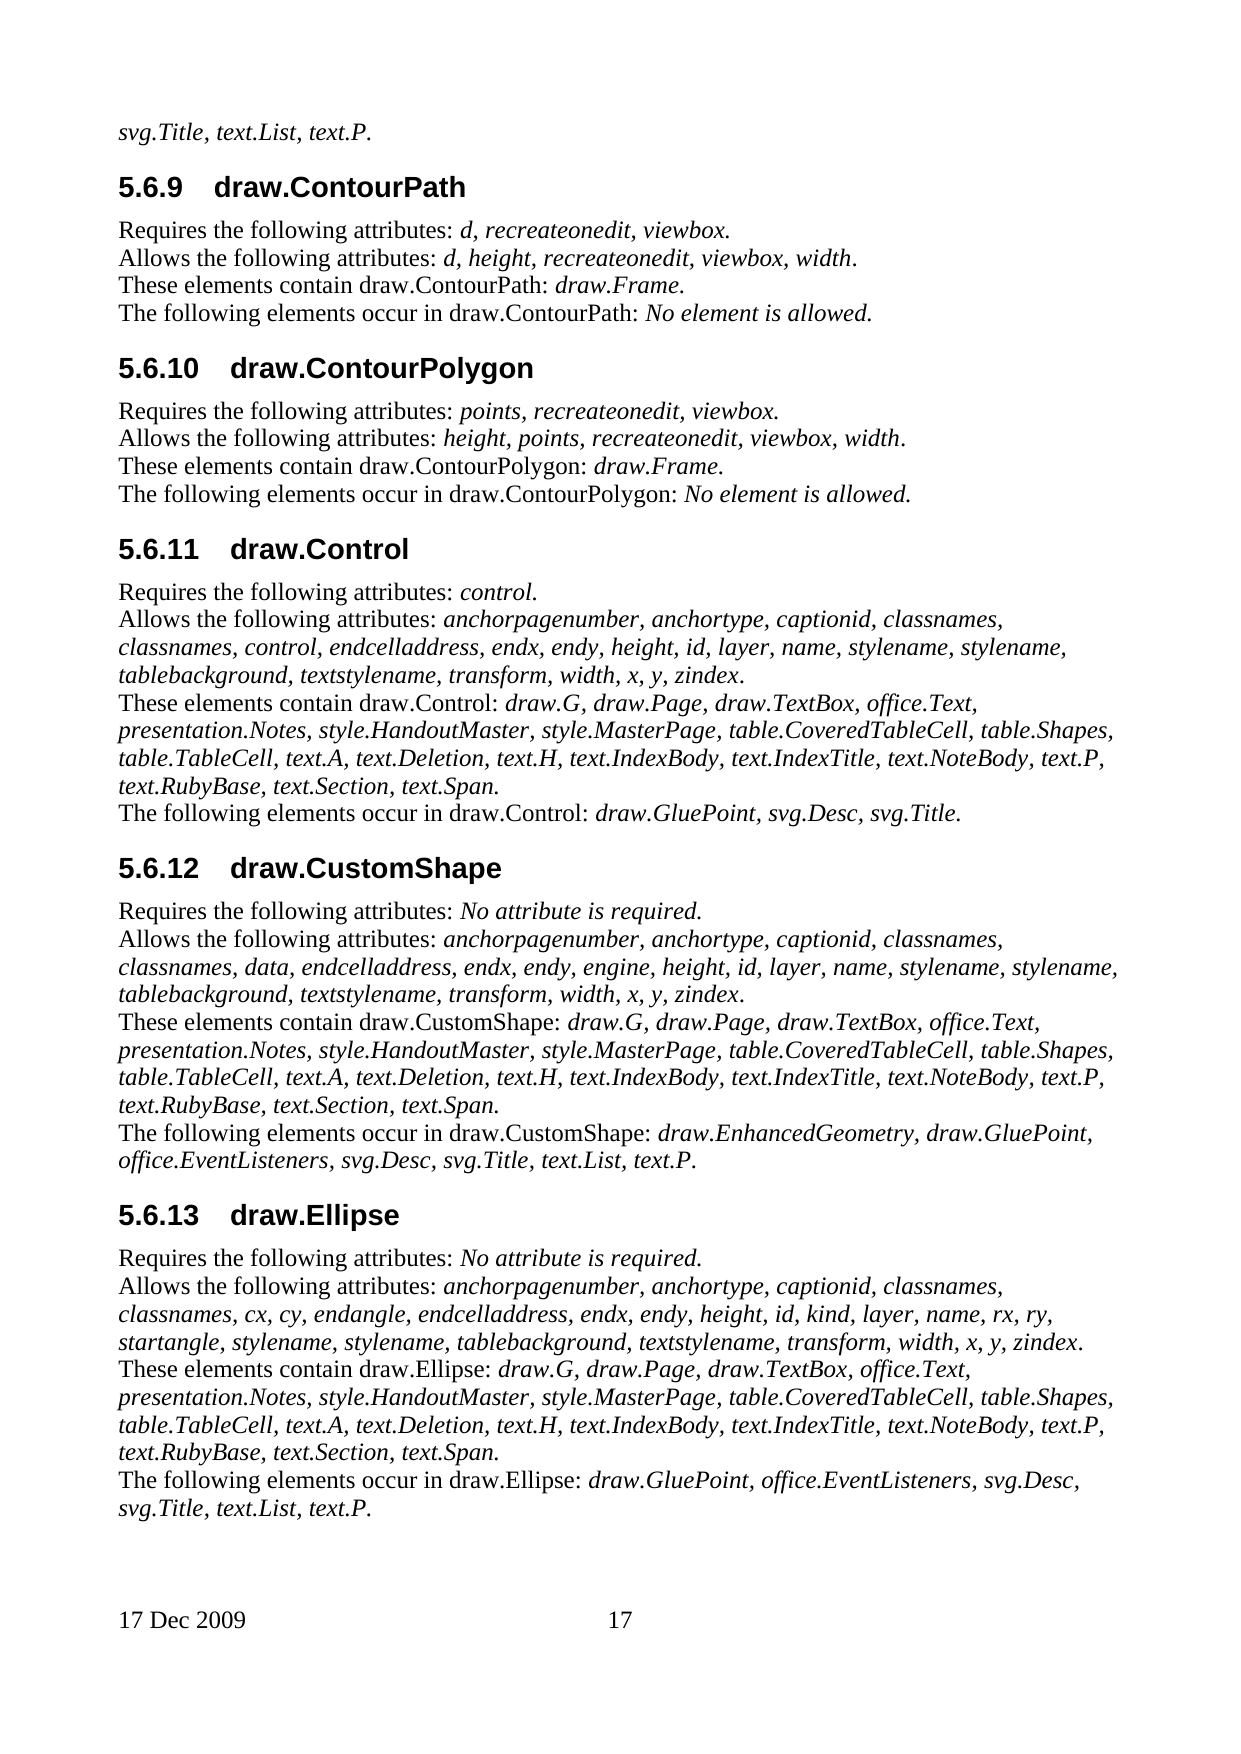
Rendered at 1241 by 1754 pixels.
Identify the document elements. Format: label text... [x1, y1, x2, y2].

text Requires the following attributes: points, recreateonedit, viewbox. [118, 397, 1122, 424]
subtitle draw.ContourPath [118, 171, 1122, 203]
text These elements contain draw.Ellipse: draw.G, draw.Page, draw.TextBox, office.Text, presentation.Notes, style.HandoutMaster, style.MasterPage, table.CoveredTableCell, table.Shapes, table.TableCell, text.A, text.Deletion, text.H, text.IndexBody, text.IndexTitle, text.NoteBody, text.P, text.RubyBase, text.Section, text.Span. [118, 1355, 1122, 1466]
text The following elements occur in draw.Control: draw.GluePoint, svg.Desc, svg.Title. [118, 799, 1122, 827]
text The following elements occur in draw.ContourPath: No element is allowed. [118, 299, 1122, 327]
text These elements contain draw.Control: draw.G, draw.Page, draw.TextBox, office.Text, presentation.Notes, style.HandoutMaster, style.MasterPage, table.CoveredTableCell, table.Shapes, table.TableCell, text.A, text.Deletion, text.H, text.IndexBody, text.IndexTitle, text.NoteBody, text.P, text.RubyBase, text.Section, text.Span. [118, 689, 1122, 799]
subtitle draw.CustomShape [118, 852, 1122, 885]
subtitle draw.Control [118, 533, 1122, 565]
text svg.Title, text.List, text.P. [118, 118, 1122, 146]
text Allows the following attributes: anchorpagenumber, anchortype, captionid, classnames, classnames, cx, cy, endangle, endcelladdress, endx, endy, height, id, kind, layer, name, rx, ry, startangle, stylename, stylename, tablebackground, textstylename, transform, width, x, y, zindex. [118, 1272, 1122, 1355]
text Requires the following attributes: No attribute is required. [118, 897, 1122, 925]
text Allows the following attributes: height, points, recreateonedit, viewbox, width. [118, 424, 1122, 452]
text Allows the following attributes: anchorpagenumber, anchortype, captionid, classnames, classnames, data, endcelladdress, endx, endy, engine, height, id, layer, name, stylename, stylename, tablebackground, textstylename, transform, width, x, y, zindex. [118, 925, 1122, 1008]
text Allows the following attributes: anchorpagenumber, anchortype, captionid, classnames, classnames, control, endcelladdress, endx, endy, height, id, layer, name, stylename, stylename, tablebackground, textstylename, transform, width, x, y, zindex. [118, 606, 1122, 689]
text These elements contain draw.ContourPolygon: draw.Frame. [118, 452, 1122, 480]
subtitle draw.ContourPolygon [118, 352, 1122, 384]
text Requires the following attributes: d, recreateonedit, viewbox. [118, 216, 1122, 244]
text Requires the following attributes: No attribute is required. [118, 1244, 1122, 1272]
subtitle draw.Ellipse [118, 1199, 1122, 1232]
text These elements contain draw.ContourPath: draw.Frame. [118, 271, 1122, 299]
text The following elements occur in draw.ContourPolygon: No element is allowed. [118, 480, 1122, 508]
text Requires the following attributes: control. [118, 578, 1122, 606]
text These elements contain draw.CustomShape: draw.G, draw.Page, draw.TextBox, office.Text, presentation.Notes, style.HandoutMaster, style.MasterPage, table.CoveredTableCell, table.Shapes, table.TableCell, text.A, text.Deletion, text.H, text.IndexBody, text.IndexTitle, text.NoteBody, text.P, text.RubyBase, text.Section, text.Span. [118, 1008, 1122, 1119]
text The following elements occur in draw.Ellipse: draw.GluePoint, office.EventListeners, svg.Desc, svg.Title, text.List, text.P. [118, 1466, 1122, 1522]
text The following elements occur in draw.CustomShape: draw.EnhancedGeometry, draw.GluePoint, office.EventListeners, svg.Desc, svg.Title, text.List, text.P. [118, 1119, 1122, 1174]
text Allows the following attributes: d, height, recreateonedit, viewbox, width. [118, 244, 1122, 271]
